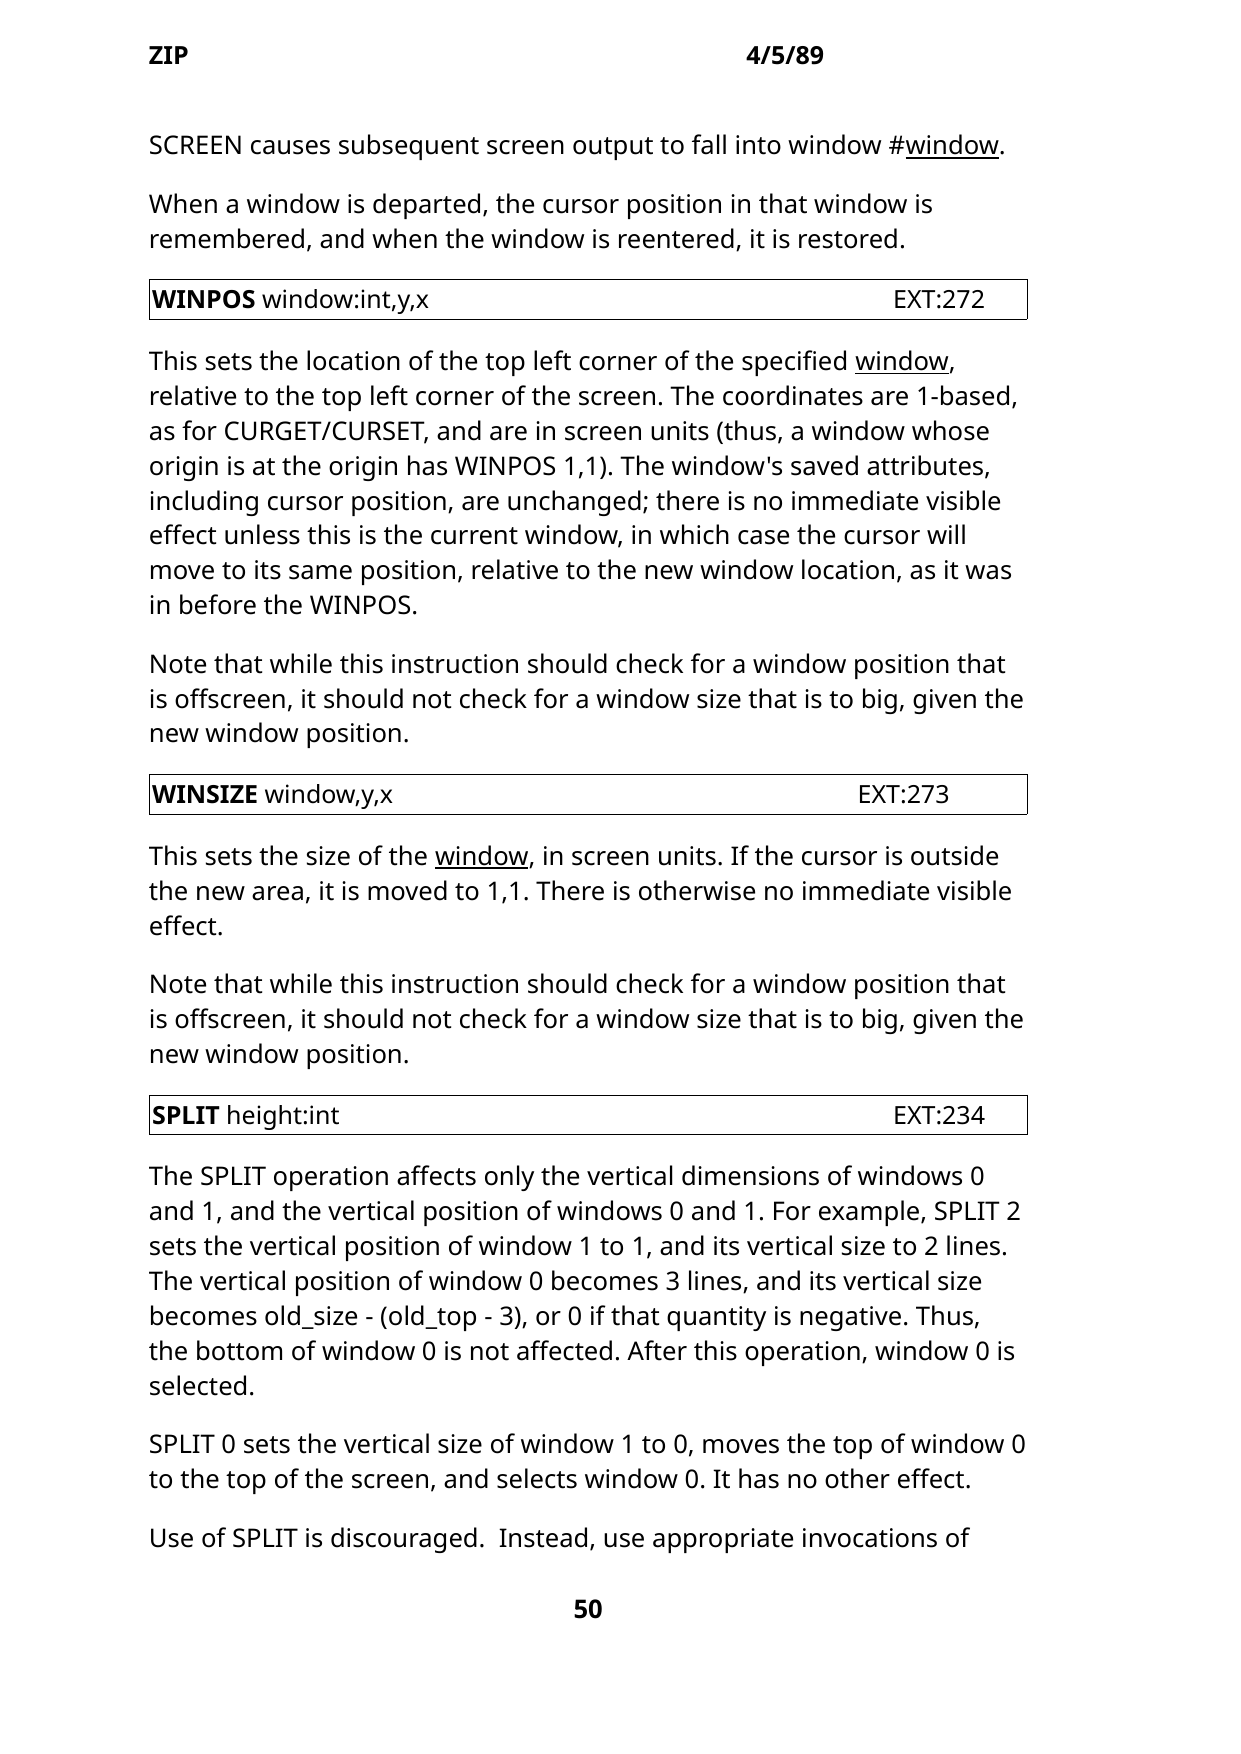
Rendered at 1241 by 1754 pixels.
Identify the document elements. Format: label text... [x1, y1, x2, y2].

text The SPLIT operation affects only the vertical dimensions of windows 0 and 1, and the vertical position of windows 0 and 1. For example, SPLIT 2 sets the vertical position of window 1 to 1, and its vertical size to 2 lines. The vertical position of window 0 becomes 3 lines, and its vertical size becomes old_size - (old_top - 3), or 0 if that quantity is negative. Thus, the bottom of window 0 is not affected. After this operation, window 0 is selected. [149, 1158, 1027, 1402]
text WINSIZE window,y,x EXT:273 [150, 775, 1027, 814]
text Note that while this instruction should check for a window position that is offscreen, it should not check for a window size that is to big, given the new window position. [149, 966, 1027, 1071]
text Use of SPLIT is discouraged. Instead, use appropriate invocations of [149, 1519, 1027, 1554]
text SCREEN causes subsequent screen output to fall into window #window. [149, 127, 1027, 162]
text SPLIT 0 sets the vertical size of window 1 to 0, moves the top of window 0 to the top of the screen, and selects window 0. It has no other effect. [149, 1426, 1027, 1496]
text Note that while this instruction should check for a window position that is offscreen, it should not check for a window size that is to big, given the new window position. [149, 646, 1027, 750]
text When a window is departed, the cursor position in that window is remembered, and when the window is reentered, it is restored. [149, 186, 1027, 256]
text This sets the location of the top left corner of the specified window, relative to the top left corner of the screen. The coordinates are 1-based, as for CURGET/CURSET, and are in screen units (thus, a window whose origin is at the origin has WINPOS 1,1). The window's saved attributes, including cursor position, are unchanged; there is no immediate visible effect unless this is the current window, in which case the cursor will move to its same position, relative to the new window location, as it was in before the WINPOS. [149, 343, 1027, 622]
text This sets the size of the window, in screen units. If the cursor is outside the new area, it is moved to 1,1. There is otherwise no immediate visible effect. [149, 838, 1027, 942]
text SPLIT height:int EXT:234 [150, 1096, 1027, 1134]
text WINPOS window:int,y,x EXT:272 [150, 280, 1027, 319]
